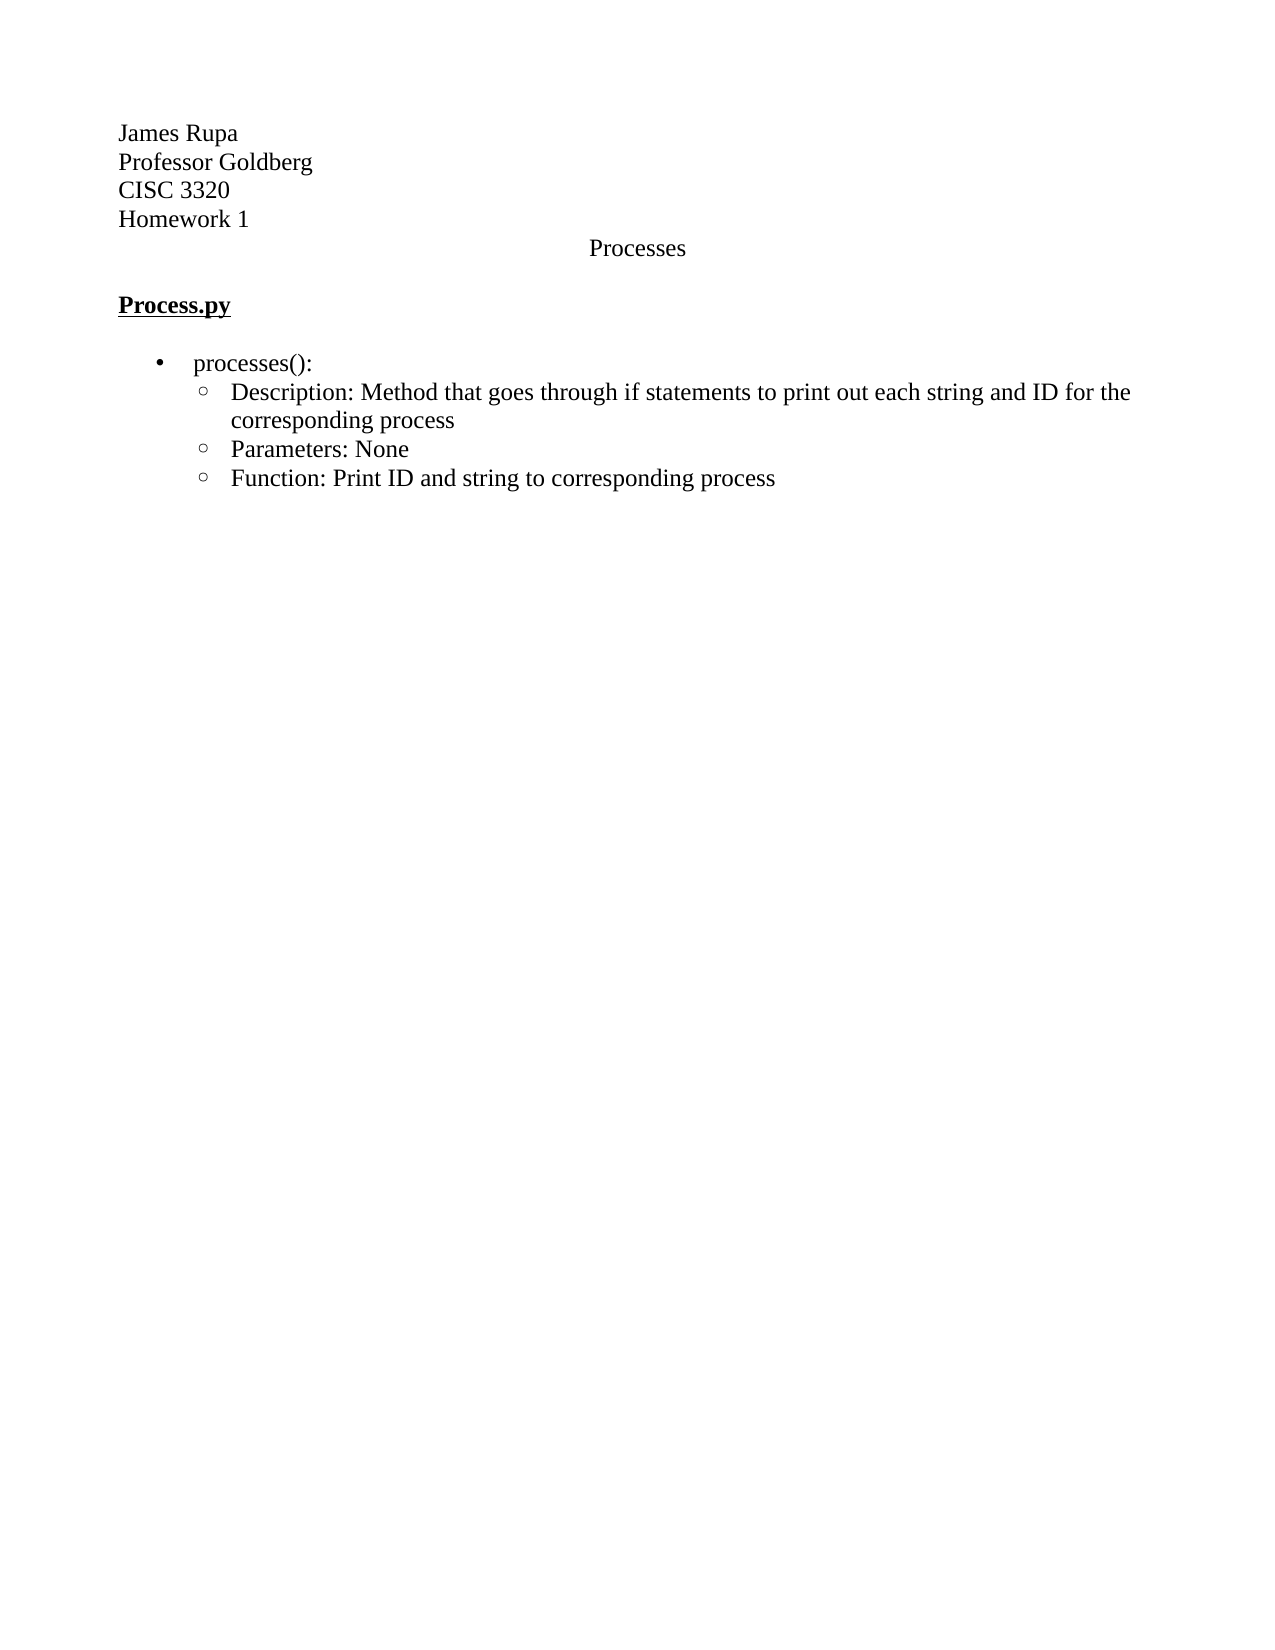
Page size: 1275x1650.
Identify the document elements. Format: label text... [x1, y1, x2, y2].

text CISC 3320 [118, 176, 1157, 204]
list Description: Method that goes through if statements to print out each string and ID for the corresponding process [193, 377, 1157, 434]
list Function: Print ID and string to corresponding process [193, 463, 1157, 492]
text Homework 1 [118, 204, 1157, 233]
list Parameters: None [193, 434, 1157, 463]
list processes(): [156, 348, 1157, 377]
text Processes [118, 233, 1157, 262]
text Professor Goldberg [118, 147, 1157, 176]
text James Rupa [118, 118, 1157, 147]
text Process.py [118, 291, 1157, 319]
